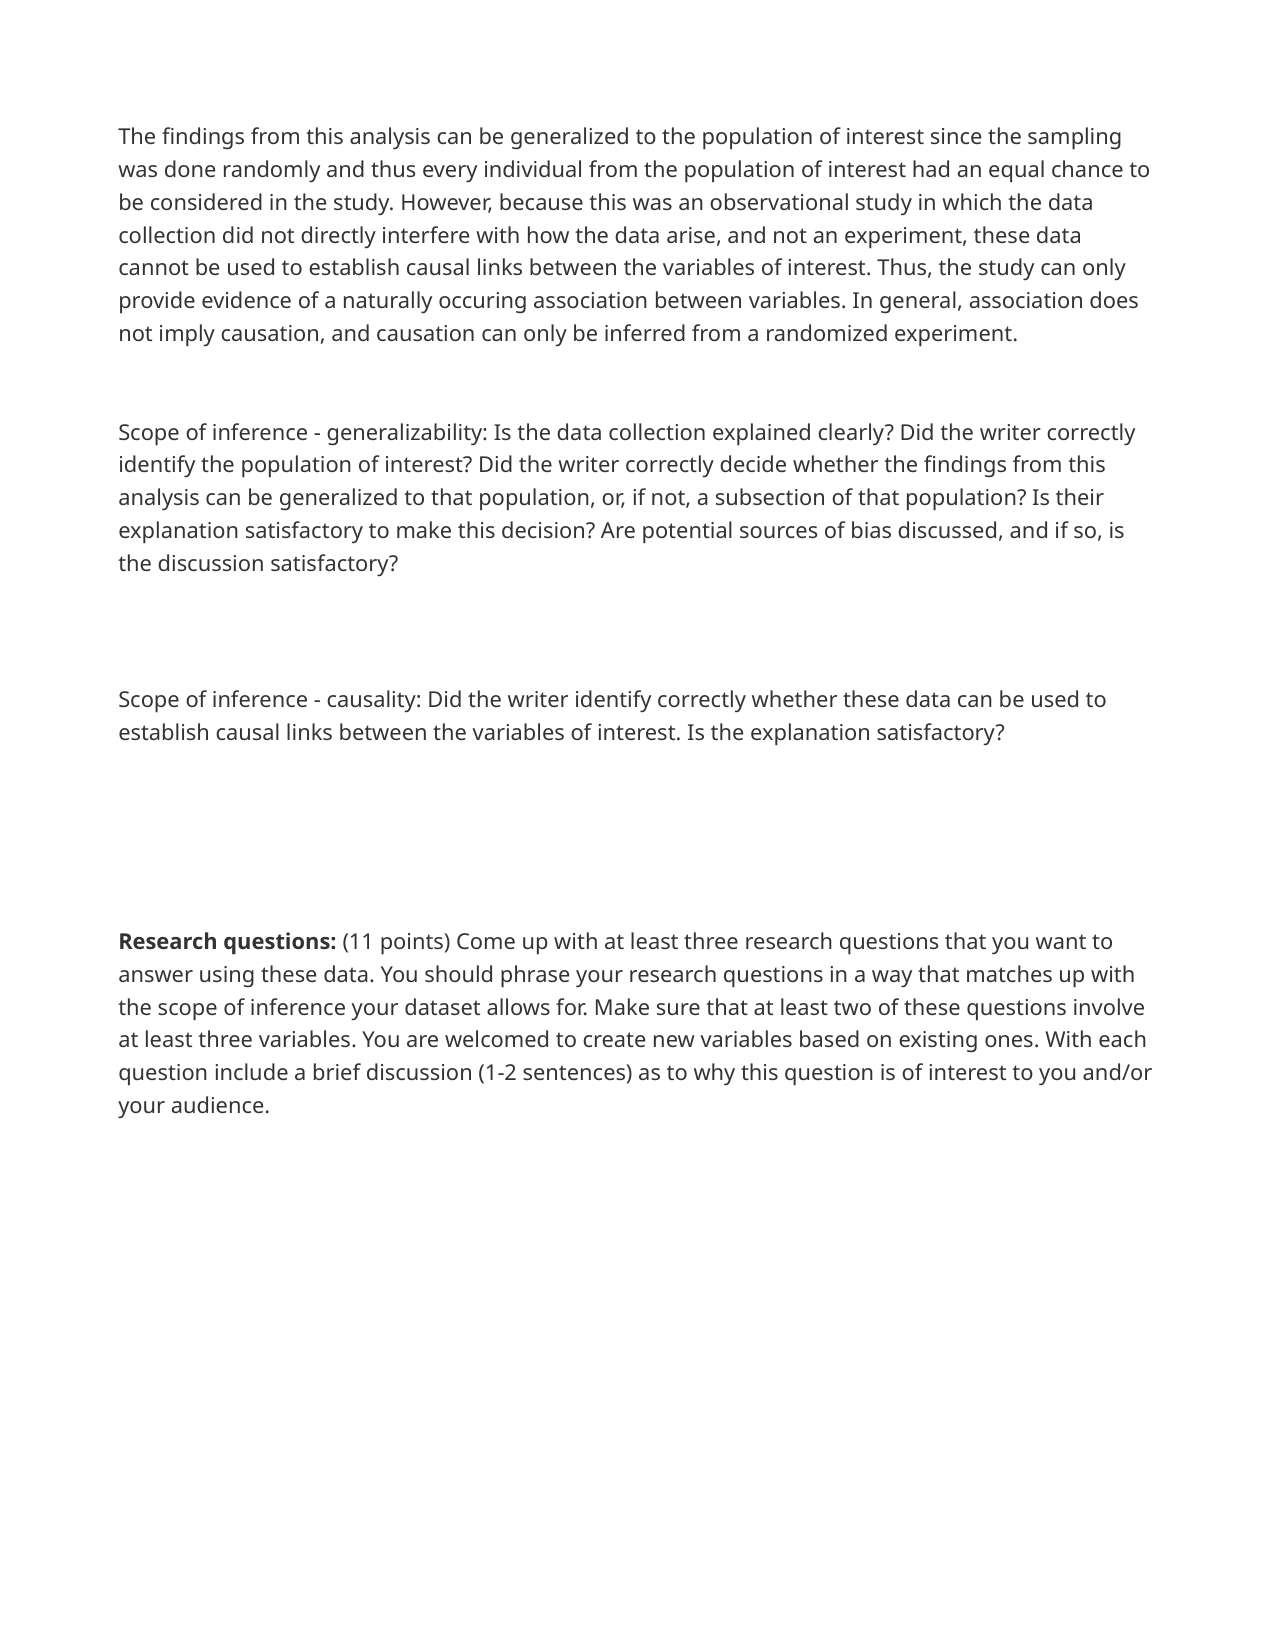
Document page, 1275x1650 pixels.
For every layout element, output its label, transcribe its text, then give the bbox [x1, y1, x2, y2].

text Scope of inference - generalizability: Is the data collection explained clearly? Did the writer correctly identify the population of interest? Did the writer correctly decide whether the findings from this analysis can be generalized to that population, or, if not, a subsection of that population? Is their explanation satisfactory to make this decision? Are potential sources of bias discussed, and if so, is the discussion satisfactory? [118, 413, 1157, 577]
text Scope of inference - causality: Did the writer identify correctly whether these data can be used to establish causal links between the variables of interest. Is the explanation satisfactory? [118, 681, 1157, 746]
text The findings from this analysis can be generalized to the population of interest since the sampling was done randomly and thus every individual from the population of interest had an equal chance to be considered in the study. However, because this was an observational study in which the data collection did not directly interfere with how the data arise, and not an experiment, these data cannot be used to establish causal links between the variables of interest. Thus, the study can only provide evidence of a naturally occuring association between variables. In general, association does not imply causation, and causation can only be inferred from a randomized experiment. [118, 118, 1157, 348]
text Research questions: (11 points) Come up with at least three research questions that you want to answer using these data. You should phrase your research questions in a way that matches up with the scope of inference your dataset allows for. Make sure that at least two of these questions involve at least three variables. You are welcomed to create new variables based on existing ones. With each question include a brief discussion (1-2 sentences) as to why this question is of interest to you and/or your audience. [118, 923, 1157, 1120]
